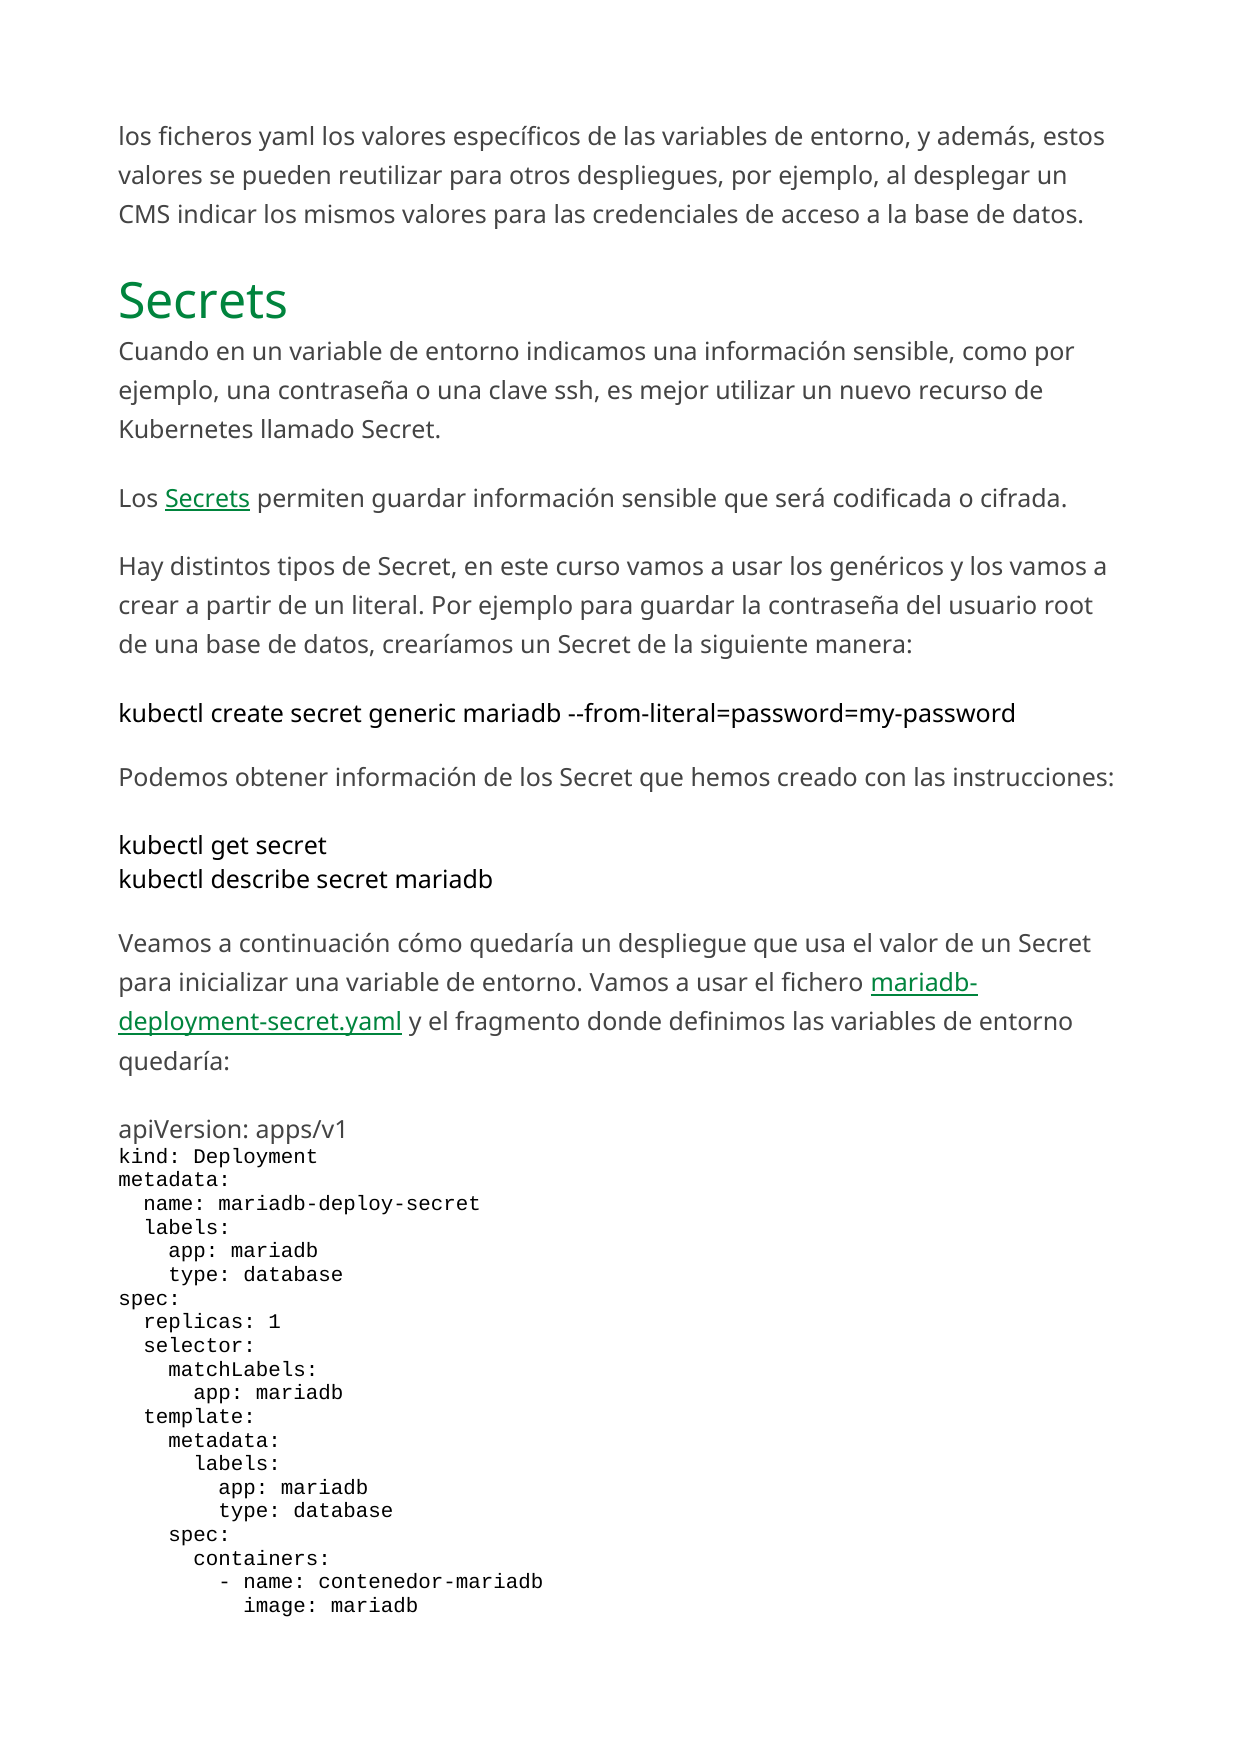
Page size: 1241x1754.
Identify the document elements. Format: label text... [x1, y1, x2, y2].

text app: mariadb [118, 1477, 1122, 1501]
text replicas: 1 [118, 1311, 1122, 1335]
text kind: Deployment [118, 1146, 1122, 1169]
text metadata: [118, 1429, 1122, 1453]
text metadata: [118, 1169, 1122, 1193]
subtitle Secrets [118, 265, 1075, 333]
text matchLabels: [118, 1359, 1122, 1382]
text Hay distintos tipos de Secret, en este curso vamos a usar los genéricos y los vamos a crear a partir de un literal. Por ejemplo para guardar la contraseña del usuario root de una base de datos, crearíamos un Secret de la siguiente manera: [118, 549, 1122, 661]
text los ficheros yaml los valores específicos de las variables de entorno, y además, estos valores se pueden reutilizar para otros despliegues, por ejemplo, al desplegar un CMS indicar los mismos valores para las credenciales de acceso a la base de datos. [118, 118, 1122, 231]
text Cuando en un variable de entorno indicamos una información sensible, como por ejemplo, una contraseña o una clave ssh, es mejor utilizar un nuevo recurso de Kubernetes llamado Secret. [118, 333, 1122, 446]
text kubectl get secret [118, 828, 1122, 862]
text Podemos obtener información de los Secret que hemos creado con las instrucciones: [118, 759, 1122, 793]
text kubectl create secret generic mariadb --from-literal=password=my-password [118, 696, 1122, 730]
text app: mariadb [118, 1382, 1122, 1406]
text type: database [118, 1264, 1122, 1288]
text kubectl describe secret mariadb [118, 862, 1122, 896]
text labels: [118, 1217, 1122, 1240]
text - name: contenedor-mariadb [118, 1571, 1122, 1595]
text name: mariadb-deploy-secret [118, 1193, 1122, 1217]
text spec: [118, 1288, 1122, 1311]
text containers: [118, 1548, 1122, 1571]
text type: database [118, 1501, 1122, 1524]
text apiVersion: apps/v1 [118, 1112, 1122, 1146]
text labels: [118, 1453, 1122, 1477]
text image: mariadb [118, 1595, 1122, 1619]
text Veamos a continuación cómo quedaría un despliegue que usa el valor de un Secret para inicializar una variable de entorno. Vamos a usar el fichero mariadb-deployment-secret.yaml y el fragmento donde definimos las variables de entorno quedaría: [118, 926, 1122, 1077]
text spec: [118, 1524, 1122, 1548]
text app: mariadb [118, 1240, 1122, 1264]
text selector: [118, 1335, 1122, 1359]
text Los Secrets permiten guardar información sensible que será codificada o cifrada. [118, 480, 1122, 514]
text template: [118, 1406, 1122, 1429]
